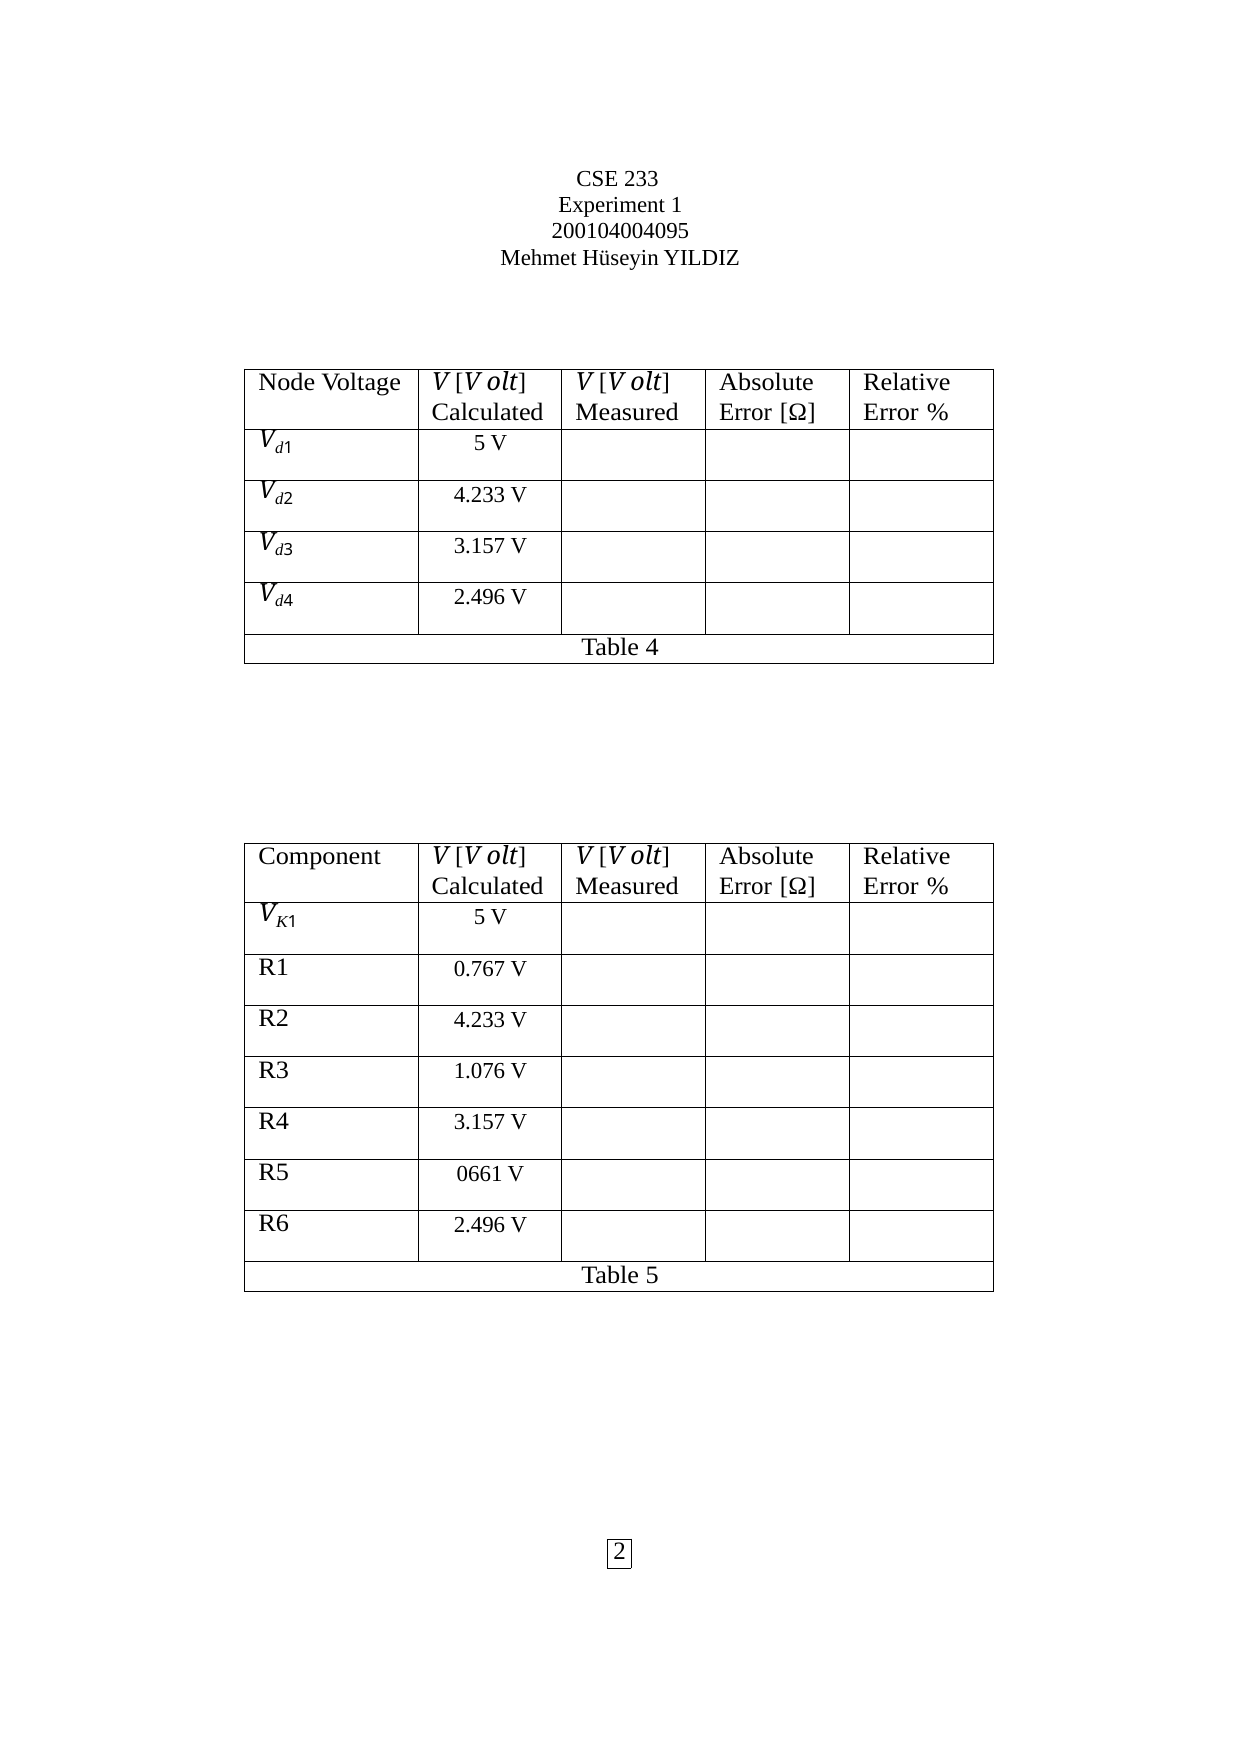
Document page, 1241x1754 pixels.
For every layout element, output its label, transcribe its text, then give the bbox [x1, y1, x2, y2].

table_cell Table 4 [245, 635, 993, 663]
table_cell 1.076 V [419, 1057, 561, 1107]
table_cell [562, 1108, 705, 1158]
table_cell R3 [245, 1057, 418, 1107]
table_header Relative Error % [850, 844, 993, 902]
table_cell [562, 583, 705, 633]
table_cell [562, 1006, 705, 1056]
table_cell [706, 1160, 849, 1210]
table_cell [850, 1108, 993, 1158]
table_cell VK1 [245, 903, 418, 953]
table_cell [706, 1006, 849, 1056]
table_cell [706, 583, 849, 633]
table_cell [850, 955, 993, 1005]
table_cell [562, 1160, 705, 1210]
table_cell [562, 903, 705, 953]
table_header V [V olt] Calculated [419, 844, 561, 902]
table_cell 3.157 V [419, 532, 561, 582]
table_cell [562, 1211, 705, 1261]
table_cell [706, 1057, 849, 1107]
table_cell [706, 955, 849, 1005]
table_cell 4.233 V [419, 481, 561, 531]
table_cell R6 [245, 1211, 418, 1261]
table_cell [850, 532, 993, 582]
table_header V [V olt] Calculated [419, 370, 561, 428]
table_header Node Voltage [245, 370, 418, 428]
table_cell Vd3 [245, 532, 418, 582]
table_cell [562, 481, 705, 531]
table_cell [850, 1160, 993, 1210]
table_header Absolute Error [Ω] [706, 370, 849, 428]
table_cell [850, 1006, 993, 1056]
table_cell 0661 V [419, 1160, 561, 1210]
table_cell R5 [245, 1160, 418, 1210]
table_cell [850, 481, 993, 531]
table_cell R1 [245, 955, 418, 1005]
table_cell [562, 430, 705, 480]
table_cell [706, 481, 849, 531]
table_cell R4 [245, 1108, 418, 1158]
table_cell 0.767 V [419, 955, 561, 1005]
table_header V [V olt] Measured [562, 844, 705, 902]
table_cell [562, 532, 705, 582]
table_header Relative Error % [850, 370, 993, 428]
table_cell R2 [245, 1006, 418, 1056]
table_cell Vd2 [245, 481, 418, 531]
table_cell 5 V [419, 430, 561, 480]
table_cell 2.496 V [419, 1211, 561, 1261]
table_cell 2.496 V [419, 583, 561, 633]
table_cell [706, 1108, 849, 1158]
table_cell [850, 1211, 993, 1261]
table_cell 5 V [419, 903, 561, 953]
table_cell 3.157 V [419, 1108, 561, 1158]
table_cell [562, 955, 705, 1005]
table_cell [850, 903, 993, 953]
table_cell [850, 430, 993, 480]
table_cell Table 5 [245, 1262, 993, 1291]
table_cell Vd4 [245, 583, 418, 633]
table_cell [706, 532, 849, 582]
table_cell [562, 1057, 705, 1107]
table_cell [706, 1211, 849, 1261]
table_cell [850, 583, 993, 633]
table_cell [706, 430, 849, 480]
table_header Absolute Error [Ω] [706, 844, 849, 902]
table_cell [850, 1057, 993, 1107]
table_header Component [245, 844, 418, 902]
table_cell Vd1 [245, 430, 418, 480]
table_header V [V olt] Measured [562, 370, 705, 428]
table_cell 4.233 V [419, 1006, 561, 1056]
table_cell [706, 903, 849, 953]
